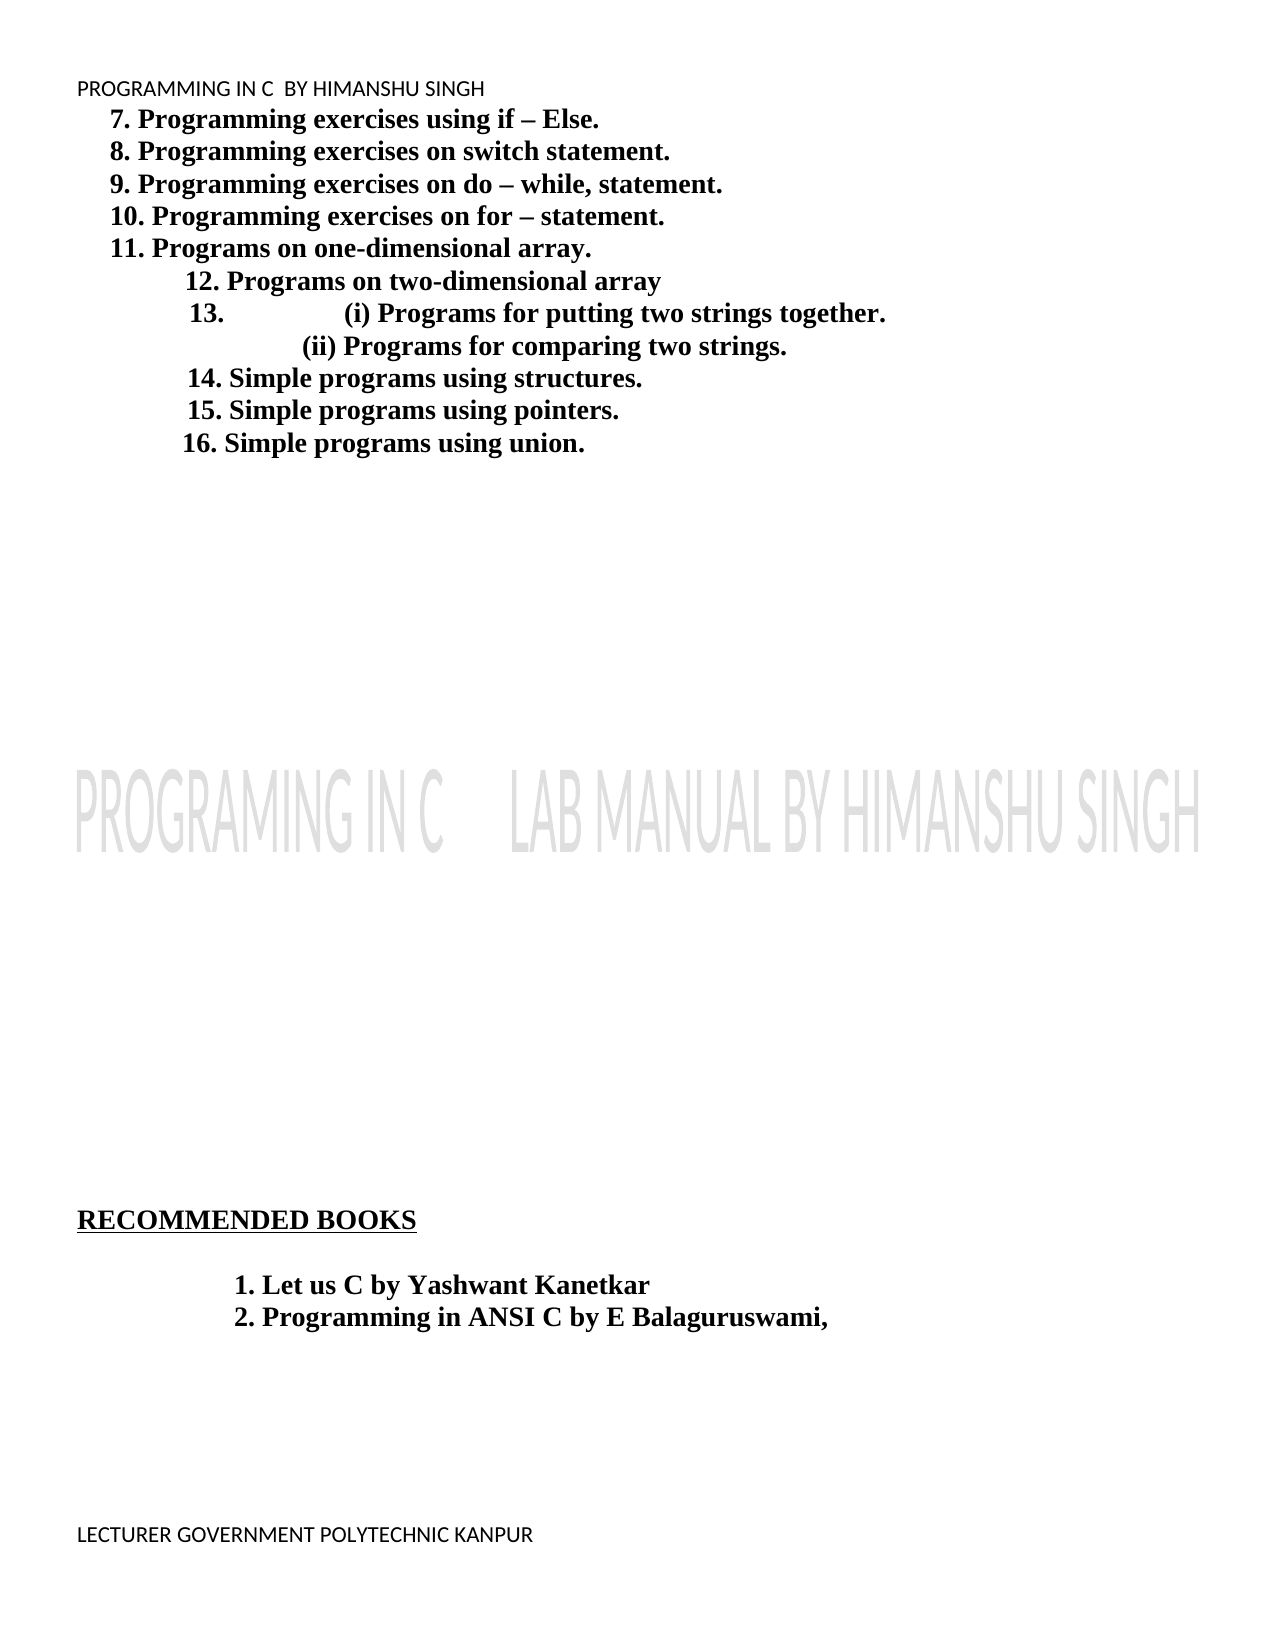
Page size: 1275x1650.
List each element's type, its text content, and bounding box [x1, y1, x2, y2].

list 11. Programs on one-dimensional array. [77, 231, 1198, 264]
list 7. Programming exercises using if – Else. [77, 102, 1198, 134]
text 2. Programming in ANSI C by E Balaguruswami, [152, 1301, 1198, 1333]
list 10. Programming exercises on for – statement. [77, 199, 1198, 231]
text 15. Simple programs using pointers. [152, 393, 1198, 426]
text 16. Simple programs using union. [77, 426, 1198, 458]
text 1. Let us C by Yashwant Kanetkar [152, 1268, 1198, 1301]
text RECOMMENDED BOOKS [77, 1203, 1198, 1236]
list 9. Programming exercises on do – while, statement. [77, 167, 1198, 199]
text 14. Simple programs using structures. [77, 361, 1198, 393]
list 8. Programming exercises on switch statement. [77, 134, 1198, 167]
list 13. (i) Programs for putting two strings together. [119, 296, 1198, 329]
list (ii) Programs for comparing two strings. [227, 329, 1198, 361]
text 12. Programs on two-dimensional array [109, 264, 1198, 296]
